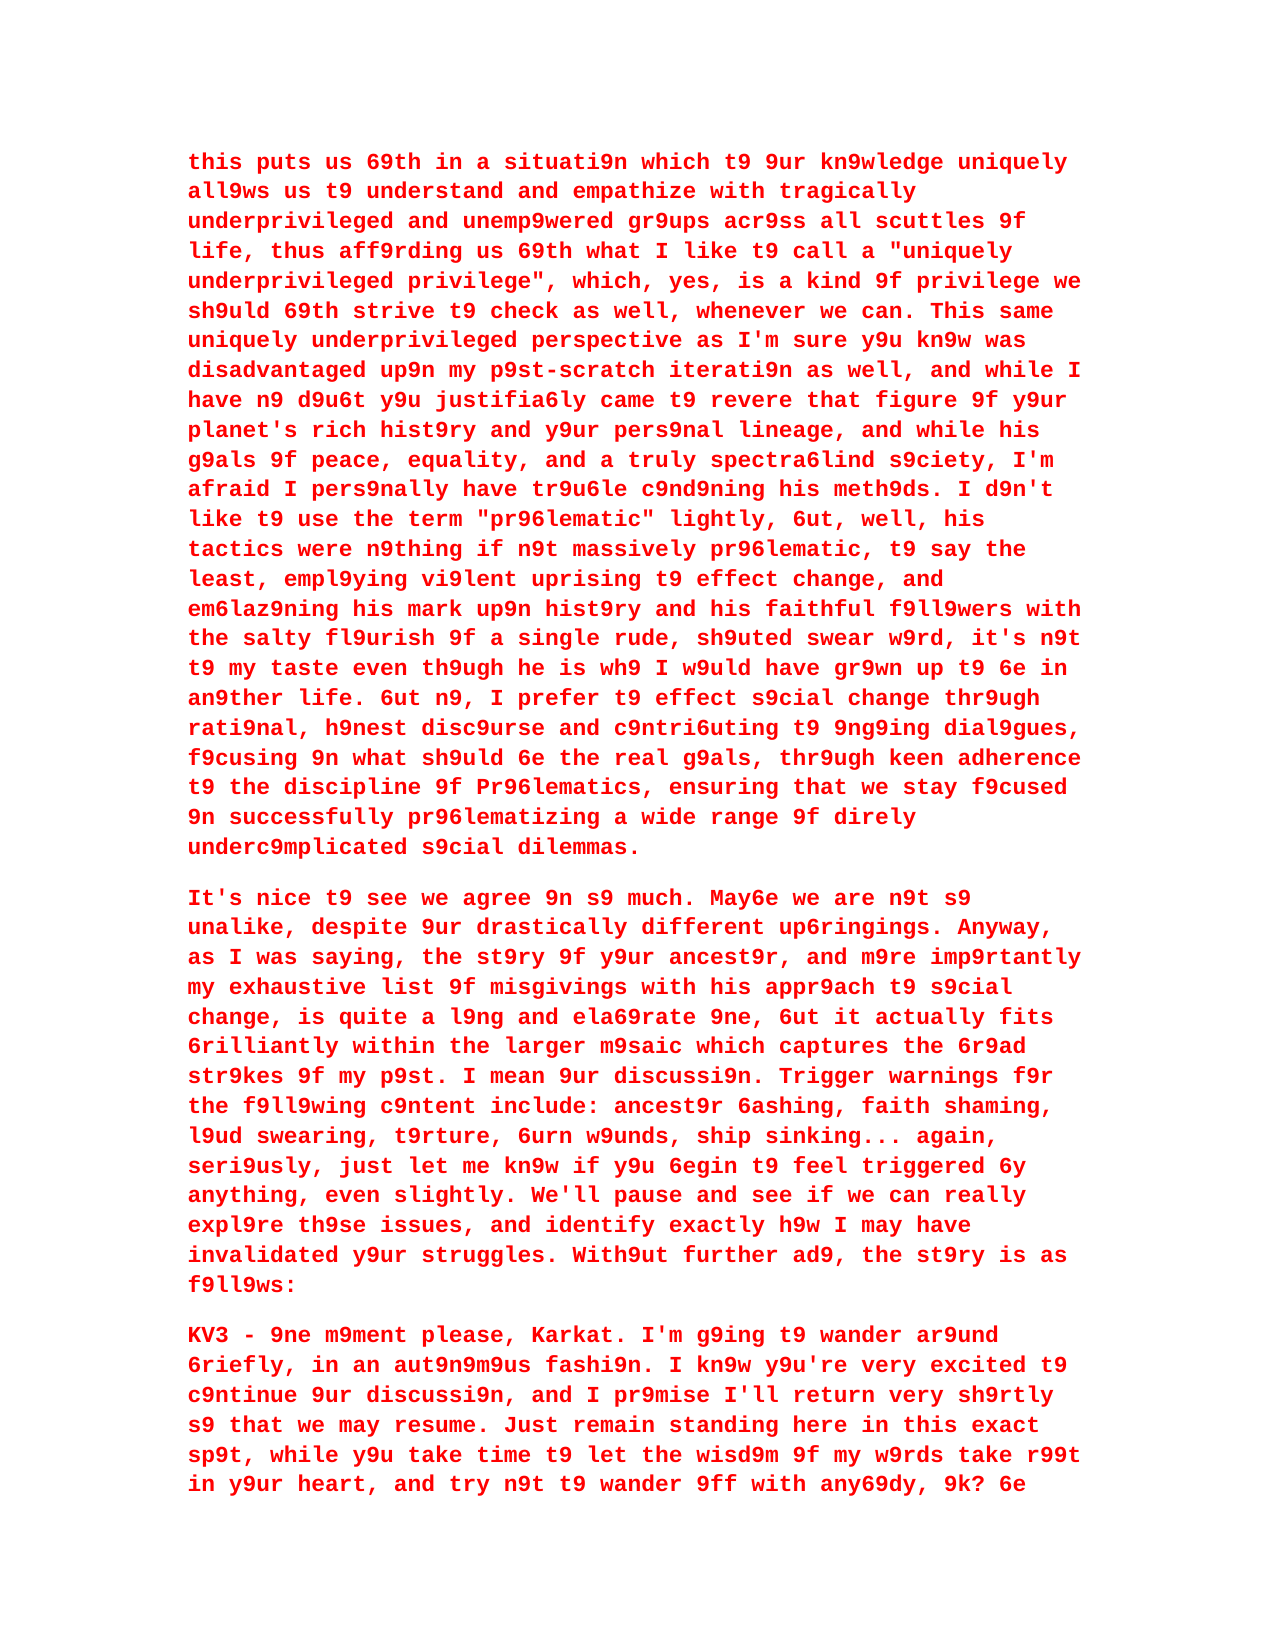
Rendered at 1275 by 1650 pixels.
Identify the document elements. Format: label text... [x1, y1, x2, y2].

text KV3 - 9ne m9ment please, Karkat. I'm g9ing t9 wander ar9und 6riefly, in an aut9n9m9us fashi9n. I kn9w y9u're very excited t9 c9ntinue 9ur discussi9n, and I pr9mise I'll return very sh9rtly s9 that we may resume. Just remain standing here in this exact sp9t, while y9u take time t9 let the wisd9m 9f my w9rds take r99t in y9ur heart, and try n9t t9 wander 9ff with any69dy, 9k? 6e [187, 1324, 1087, 1499]
text this puts us 69th in a situati9n which t9 9ur kn9wledge uniquely all9ws us t9 understand and empathize with tragically underprivileged and unemp9wered gr9ups acr9ss all scuttles 9f life, thus aff9rding us 69th what I like t9 call a "uniquely underprivileged privilege", which, yes, is a kind 9f privilege we sh9uld 69th strive t9 check as well, whenever we can. This same uniquely underprivileged perspective as I'm sure y9u kn9w was disadvantaged up9n my p9st-scratch iterati9n as well, and while I have n9 d9u6t y9u justifia6ly came t9 revere that figure 9f y9ur planet's rich hist9ry and y9ur pers9nal lineage, and while his g9als 9f peace, equality, and a truly spectra6lind s9ciety, I'm afraid I pers9nally have tr9u6le c9nd9ning his meth9ds. I d9n't like t9 use the term "pr96lematic" lightly, 6ut, well, his tactics were n9thing if n9t massively pr96lematic, t9 say the least, empl9ying vi9lent uprising t9 effect change, and em6laz9ning his mark up9n hist9ry and his faithful f9ll9wers with the salty fl9urish 9f a single rude, sh9uted swear w9rd, it's n9t t9 my taste even th9ugh he is wh9 I w9uld have gr9wn up t9 6e in an9ther life. 6ut n9, I prefer t9 effect s9cial change thr9ugh rati9nal, h9nest disc9urse and c9ntri6uting t9 9ng9ing dial9gues, f9cusing 9n what sh9uld 6e the real g9als, thr9ugh keen adherence t9 the discipline 9f Pr96lematics, ensuring that we stay f9cused 9n successfully pr96lematizing a wide range 9f direly underc9mplicated s9cial dilemmas. [187, 150, 1087, 861]
text It's nice t9 see we agree 9n s9 much. May6e we are n9t s9 unalike, despite 9ur drastically different up6ringings. Anyway, as I was saying, the st9ry 9f y9ur ancest9r, and m9re imp9rtantly my exhaustive list 9f misgivings with his appr9ach t9 s9cial change, is quite a l9ng and ela69rate 9ne, 6ut it actually fits 6rilliantly within the larger m9saic which captures the 6r9ad str9kes 9f my p9st. I mean 9ur discussi9n. Trigger warnings f9r the f9ll9wing c9ntent include: ancest9r 6ashing, faith shaming, l9ud swearing, t9rture, 6urn w9unds, ship sinking... again, seri9usly, just let me kn9w if y9u 6egin t9 feel triggered 6y anything, even slightly. We'll pause and see if we can really expl9re th9se issues, and identify exactly h9w I may have invalidated y9ur struggles. With9ut further ad9, the st9ry is as f9ll9ws: [187, 886, 1087, 1299]
